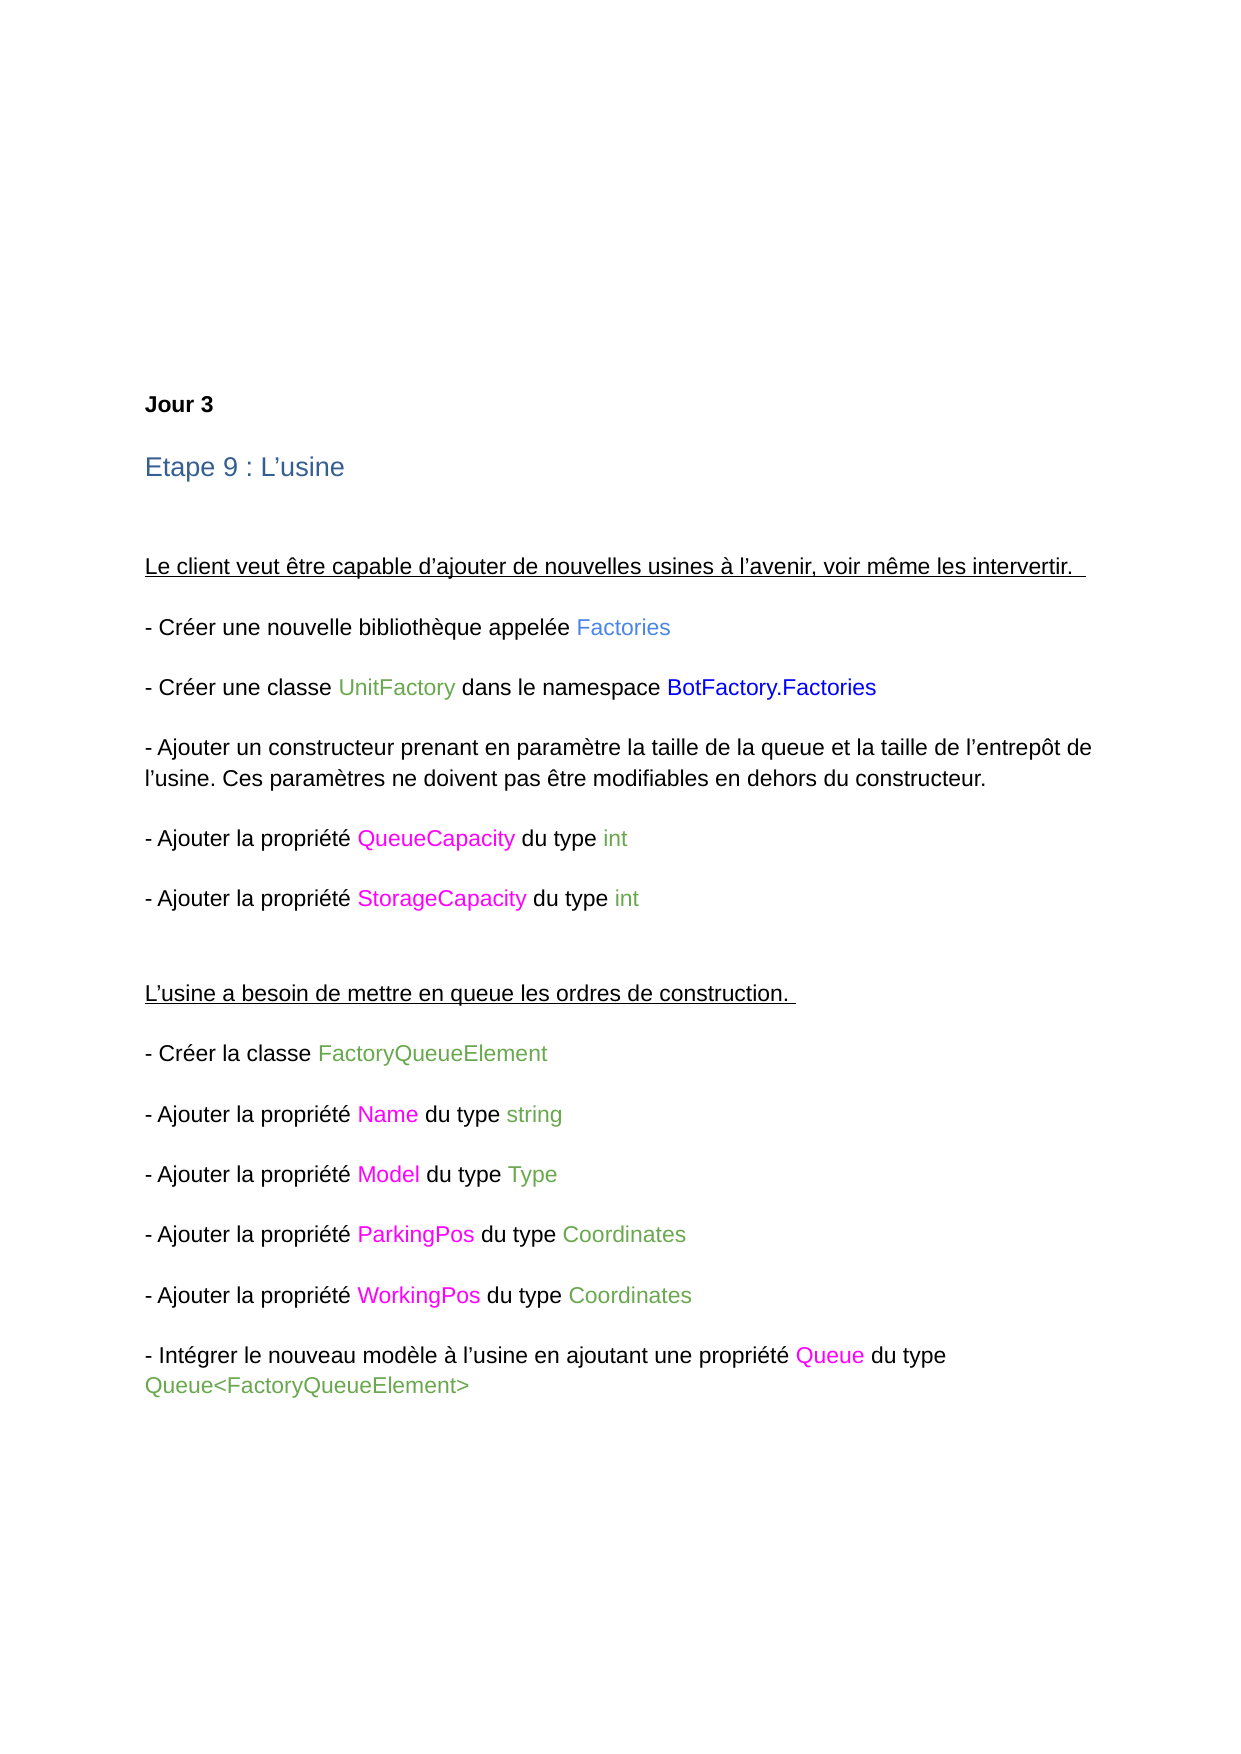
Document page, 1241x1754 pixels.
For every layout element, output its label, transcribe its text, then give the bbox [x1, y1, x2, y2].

text - Intégrer le nouveau modèle à l’usine en ajoutant une propriété Queue du type Queue<FactoryQueueElement> [144, 1342, 1096, 1399]
text - Ajouter la propriété ParkingPos du type Coordinates [144, 1221, 1096, 1248]
text - Ajouter la propriété QueueCapacity du type int [144, 825, 1096, 851]
text Jour 3 [144, 391, 1096, 417]
text - Créer une classe UnitFactory dans le namespace BotFactory.Factories [144, 674, 1096, 700]
text - Ajouter la propriété StorageCapacity du type int [144, 885, 1096, 912]
text Etape 9 : L’usine [144, 451, 1096, 482]
text - Ajouter un constructeur prenant en paramètre la taille de la queue et la taille de l’entrepôt de l’usine. Ces paramètres ne doivent pas être modifiables en dehors du constructeur. [144, 734, 1096, 791]
text - Ajouter la propriété Model du type Type [144, 1161, 1096, 1187]
text - Ajouter la propriété WorkingPos du type Coordinates [144, 1282, 1096, 1308]
text Le client veut être capable d’ajouter de nouvelles usines à l’avenir, voir même les intervertir. [144, 553, 1096, 579]
text - Créer la classe FactoryQueueElement [144, 1040, 1096, 1067]
text - Créer une nouvelle bibliothèque appelée Factories [144, 613, 1096, 640]
text - Ajouter la propriété Name du type string [144, 1101, 1096, 1127]
text L’usine a besoin de mettre en queue les ordres de construction. [144, 980, 1096, 1006]
